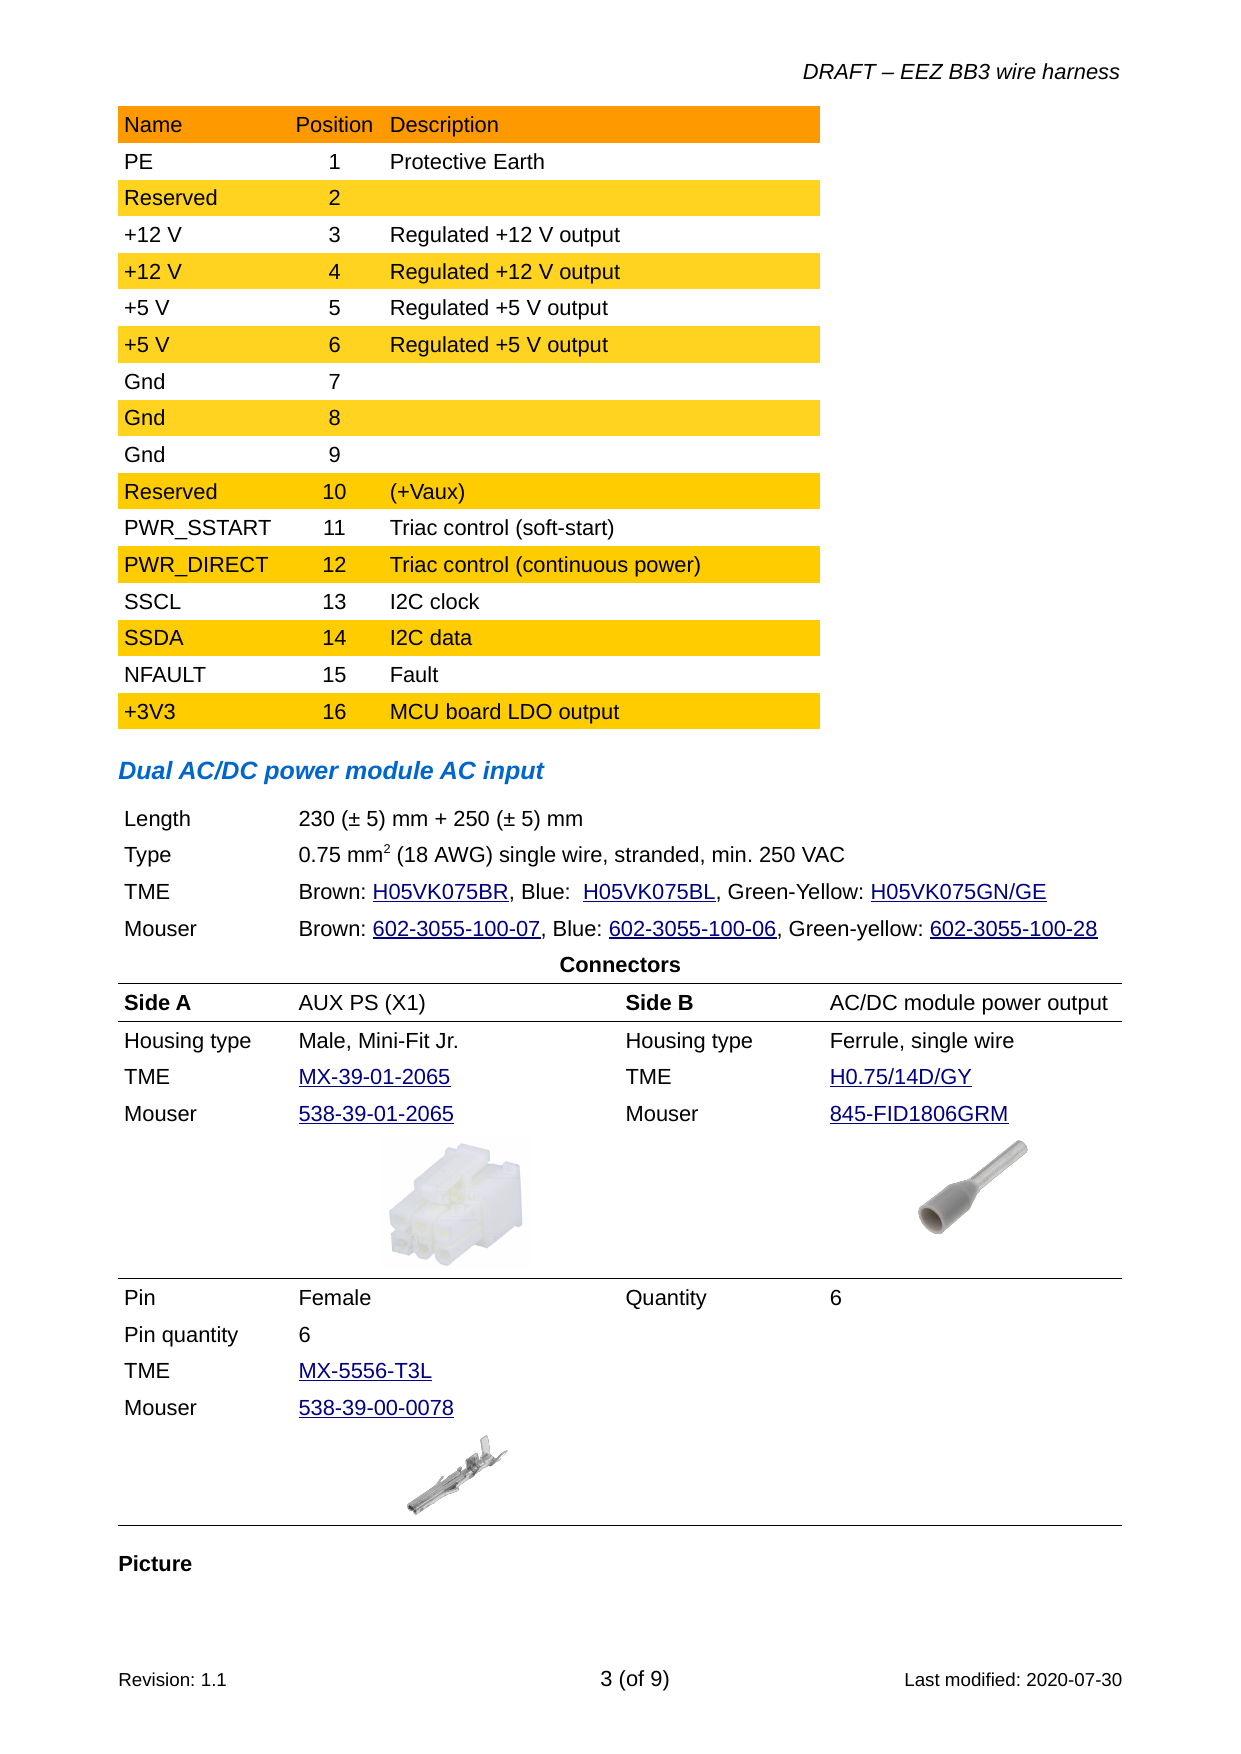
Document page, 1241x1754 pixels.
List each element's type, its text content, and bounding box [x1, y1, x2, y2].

table_cell Mouser [118, 910, 292, 946]
table_cell Regulated +12 V output [384, 253, 820, 289]
table_cell +5 V [118, 290, 285, 326]
table_cell SSDA [118, 620, 285, 656]
table_cell Mouser [620, 1095, 824, 1132]
table_cell Mouser [118, 1389, 292, 1426]
table_cell 1 [285, 143, 384, 179]
table_cell Housing type [620, 1022, 824, 1058]
table_cell Gnd [118, 400, 285, 436]
table_cell Regulated +5 V output [384, 326, 820, 363]
table_cell [293, 1138, 620, 1278]
table_cell [620, 1426, 824, 1525]
table_cell Brown: H05VK075BR, Blue: H05VK075BL, Green-Yellow: H05VK075GN/GE [293, 873, 1122, 910]
table_cell 2 [285, 180, 384, 216]
table_cell [293, 1132, 620, 1137]
table_cell Housing type [118, 1022, 292, 1058]
table_cell Quantity [620, 1279, 824, 1316]
table_cell +12 V [118, 253, 285, 289]
table_cell Pin quantity [118, 1316, 292, 1352]
table_cell 5 [285, 290, 384, 326]
table_cell MCU board LDO output [384, 693, 820, 729]
subtitle Dual AC/DC power module AC input [118, 756, 1122, 785]
table_cell PE [118, 143, 285, 179]
table_cell 538-39-00-0078 [293, 1389, 620, 1426]
table_cell [384, 436, 820, 473]
table_cell Connectors [118, 946, 1122, 983]
table_header 230 (± 5) mm + 250 (± 5) mm [293, 800, 1122, 836]
table_cell Triac control (continuous power) [384, 546, 820, 583]
table_cell [824, 1138, 1122, 1278]
table_cell Protective Earth [384, 143, 820, 179]
table_cell 6 [824, 1279, 1122, 1316]
table_cell Female [293, 1279, 620, 1316]
table_cell [384, 180, 820, 216]
table_cell [824, 1132, 1122, 1137]
table_cell Male, Mini-Fit Jr. [293, 1022, 620, 1058]
text Picture [118, 1551, 1122, 1576]
table_cell SSCL [118, 583, 285, 619]
table_cell Brown: 602-3055-100-07, Blue: 602-3055-100-06, Green-yellow: 602-3055-100-28 [293, 910, 1122, 946]
table_cell Fault [384, 656, 820, 693]
table_cell [824, 1316, 1122, 1352]
table_cell [620, 1316, 824, 1352]
table_cell [620, 1389, 824, 1426]
table_cell TME [118, 873, 292, 910]
table_cell 12 [285, 546, 384, 583]
table_cell 4 [285, 253, 384, 289]
table_header Position [285, 106, 384, 143]
table_cell 11 [285, 510, 384, 546]
table_cell +12 V [118, 216, 285, 253]
table_cell [620, 1353, 824, 1389]
table_cell Mouser [118, 1095, 292, 1132]
table_cell 13 [285, 583, 384, 619]
table_cell 7 [285, 363, 384, 399]
table_cell 6 [293, 1316, 620, 1352]
table_cell AUX PS (X1) [293, 984, 620, 1021]
picture [915, 1137, 1031, 1236]
table_cell 8 [285, 400, 384, 436]
table_cell [384, 400, 820, 436]
table_header Length [118, 800, 292, 836]
picture [382, 1137, 530, 1270]
table_cell 14 [285, 620, 384, 656]
table_cell I2C data [384, 620, 820, 656]
table_cell 16 [285, 693, 384, 729]
table_cell +5 V [118, 326, 285, 363]
table_cell NFAULT [118, 656, 285, 693]
table_header Name [118, 106, 285, 143]
table_cell 0.75 mm2 (18 AWG) single wire, stranded, min. 250 VAC [293, 836, 1122, 873]
table_cell [824, 1389, 1122, 1426]
table_cell Regulated +12 V output [384, 216, 820, 253]
table_cell TME [620, 1059, 824, 1095]
table_cell TME [118, 1059, 292, 1095]
table_cell Side B [620, 984, 824, 1021]
table_cell Triac control (soft-start) [384, 510, 820, 546]
table_cell AC/DC module power output [824, 984, 1122, 1021]
picture [397, 1431, 515, 1516]
table_cell 10 [285, 473, 384, 509]
table_cell MX-39-01-2065 [293, 1059, 620, 1095]
table_cell H0.75/14D/GY [824, 1059, 1122, 1095]
table_cell PWR_SSTART [118, 510, 285, 546]
table_cell Pin [118, 1279, 292, 1316]
table_cell [620, 1132, 824, 1278]
table_cell [824, 1426, 1122, 1525]
table_cell 6 [285, 326, 384, 363]
table_cell Side A [118, 984, 292, 1021]
table_header Description [384, 106, 820, 143]
table_cell 15 [285, 656, 384, 693]
table_cell PWR_DIRECT [118, 546, 285, 583]
table_cell MX-5556-T3L [293, 1353, 620, 1389]
table_cell Reserved [118, 473, 285, 509]
table_cell Gnd [118, 436, 285, 473]
table_cell [293, 1426, 620, 1525]
table_cell 538-39-01-2065 [293, 1095, 620, 1132]
table_cell [118, 1132, 292, 1278]
table_cell Type [118, 836, 292, 873]
table_cell [384, 363, 820, 399]
table_cell TME [118, 1353, 292, 1389]
table_cell Reserved [118, 180, 285, 216]
table_cell +3V3 [118, 693, 285, 729]
table_cell [118, 1426, 292, 1525]
table_cell [824, 1353, 1122, 1389]
table_cell 3 [285, 216, 384, 253]
table_cell 845-FID1806GRM [824, 1095, 1122, 1132]
table_cell Regulated +5 V output [384, 290, 820, 326]
table_cell (+Vaux) [384, 473, 820, 509]
table_cell 9 [285, 436, 384, 473]
table_cell I2C clock [384, 583, 820, 619]
table_cell Gnd [118, 363, 285, 399]
table_cell Ferrule, single wire [824, 1022, 1122, 1058]
